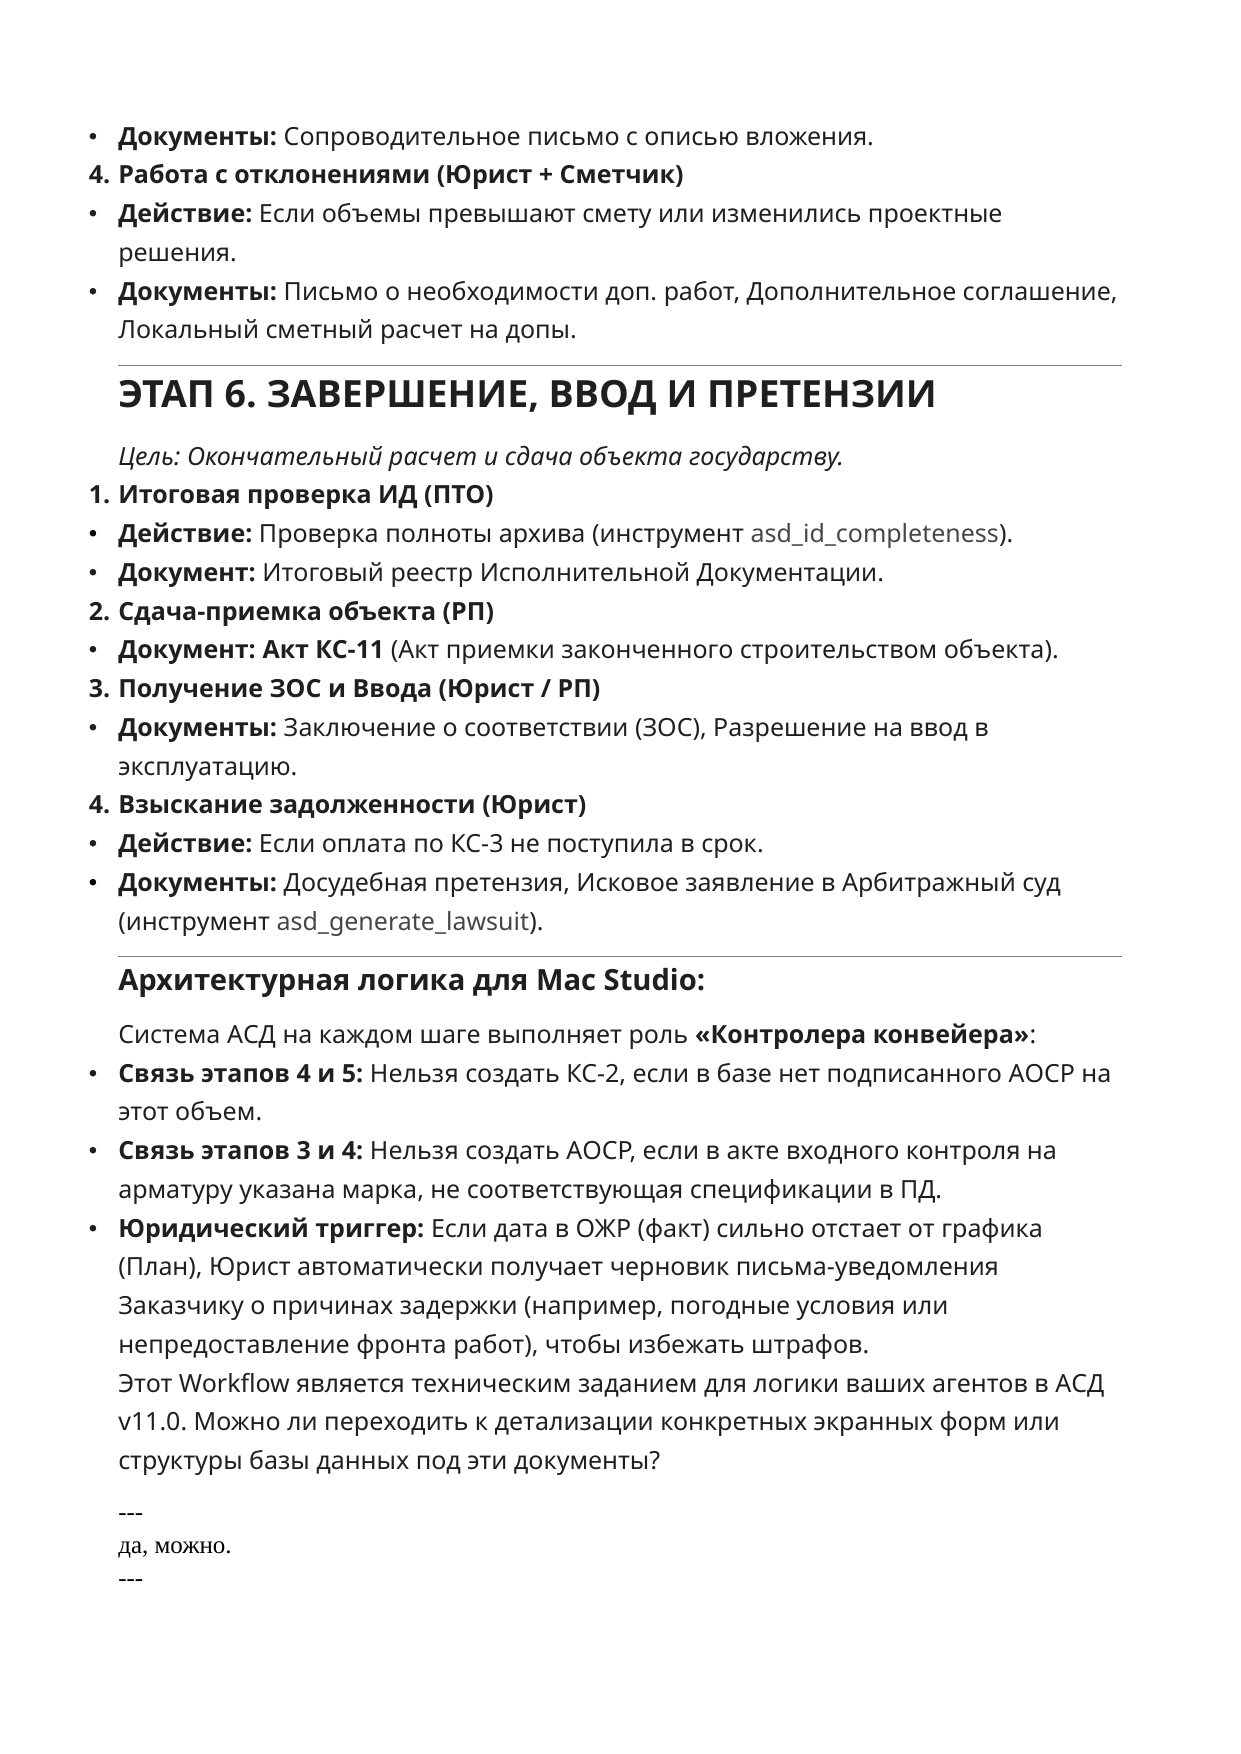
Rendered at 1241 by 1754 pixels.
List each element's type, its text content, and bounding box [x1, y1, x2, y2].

text да, можно. --- [118, 1530, 1122, 1592]
list Связь этапов 4 и 5: Нельзя создать КС-2, если в базе нет подписанного АОСР на этот объем. [118, 1055, 1122, 1128]
list Документы: Заключение о соответствии (ЗОС), Разрешение на ввод в эксплуатацию. [118, 709, 1122, 782]
list Документ: Акт КС-11 (Акт приемки законченного строительством объекта). [118, 632, 1122, 666]
subtitle ЭТАП 6. ЗАВЕРШЕНИЕ, ВВОД И ПРЕТЕНЗИИ [118, 367, 1122, 418]
list Действие: Если объемы превышают смету или изменились проектные решения. [118, 196, 1122, 268]
list Работа с отклонениями (Юрист + Сметчик) [118, 157, 1122, 191]
text --- [118, 1497, 1122, 1526]
list Связь этапов 3 и 4: Нельзя создать АОСР, если в акте входного контроля на арматуру указана марка, не соответствующая спецификации в ПД. [118, 1133, 1122, 1206]
text Этот Workflow является техническим заданием для логики ваших агентов в АСД v11.0. Можно ли переходить к детализации конкретных экранных форм или структуры базы данных под эти документы? [118, 1365, 1122, 1477]
list Итоговая проверка ИД (ПТО) [118, 477, 1122, 511]
list Получение ЗОС и Ввода (Юрист / РП) [118, 671, 1122, 705]
list Действие: Если оплата по КС-3 не поступила в срок. [118, 826, 1122, 860]
list Документы: Письмо о необходимости доп. работ, Дополнительное соглашение, Локальный сметный расчет на допы. [118, 273, 1122, 346]
list Документ: Итоговый реестр Исполнительной Документации. [118, 554, 1122, 588]
text Цель: Окончательный расчет и сдача объекта государству. [118, 438, 1122, 472]
list Документы: Сопроводительное письмо с описью вложения. [118, 118, 1122, 152]
subtitle Архитектурная логика для Mac Studio: [118, 959, 1122, 998]
list Сдача-приемка объекта (РП) [118, 593, 1122, 627]
list Юридический триггер: Если дата в ОЖР (факт) сильно отстает от графика (План), Юрист автоматически получает черновик письма-уведомления Заказчику о причинах задержки (например, погодные условия или непредоставление фронта работ), чтобы избежать штрафов. [118, 1210, 1122, 1361]
list Взыскание задолженности (Юрист) [118, 787, 1122, 821]
text Система АСД на каждом шаге выполняет роль «Контролера конвейера»: [118, 1016, 1122, 1051]
list Действие: Проверка полноты архива (инструмент asd_id_completeness). [118, 516, 1122, 550]
list Документы: Досудебная претензия, Исковое заявление в Арбитражный суд (инструмент asd_generate_lawsuit). [118, 864, 1122, 937]
